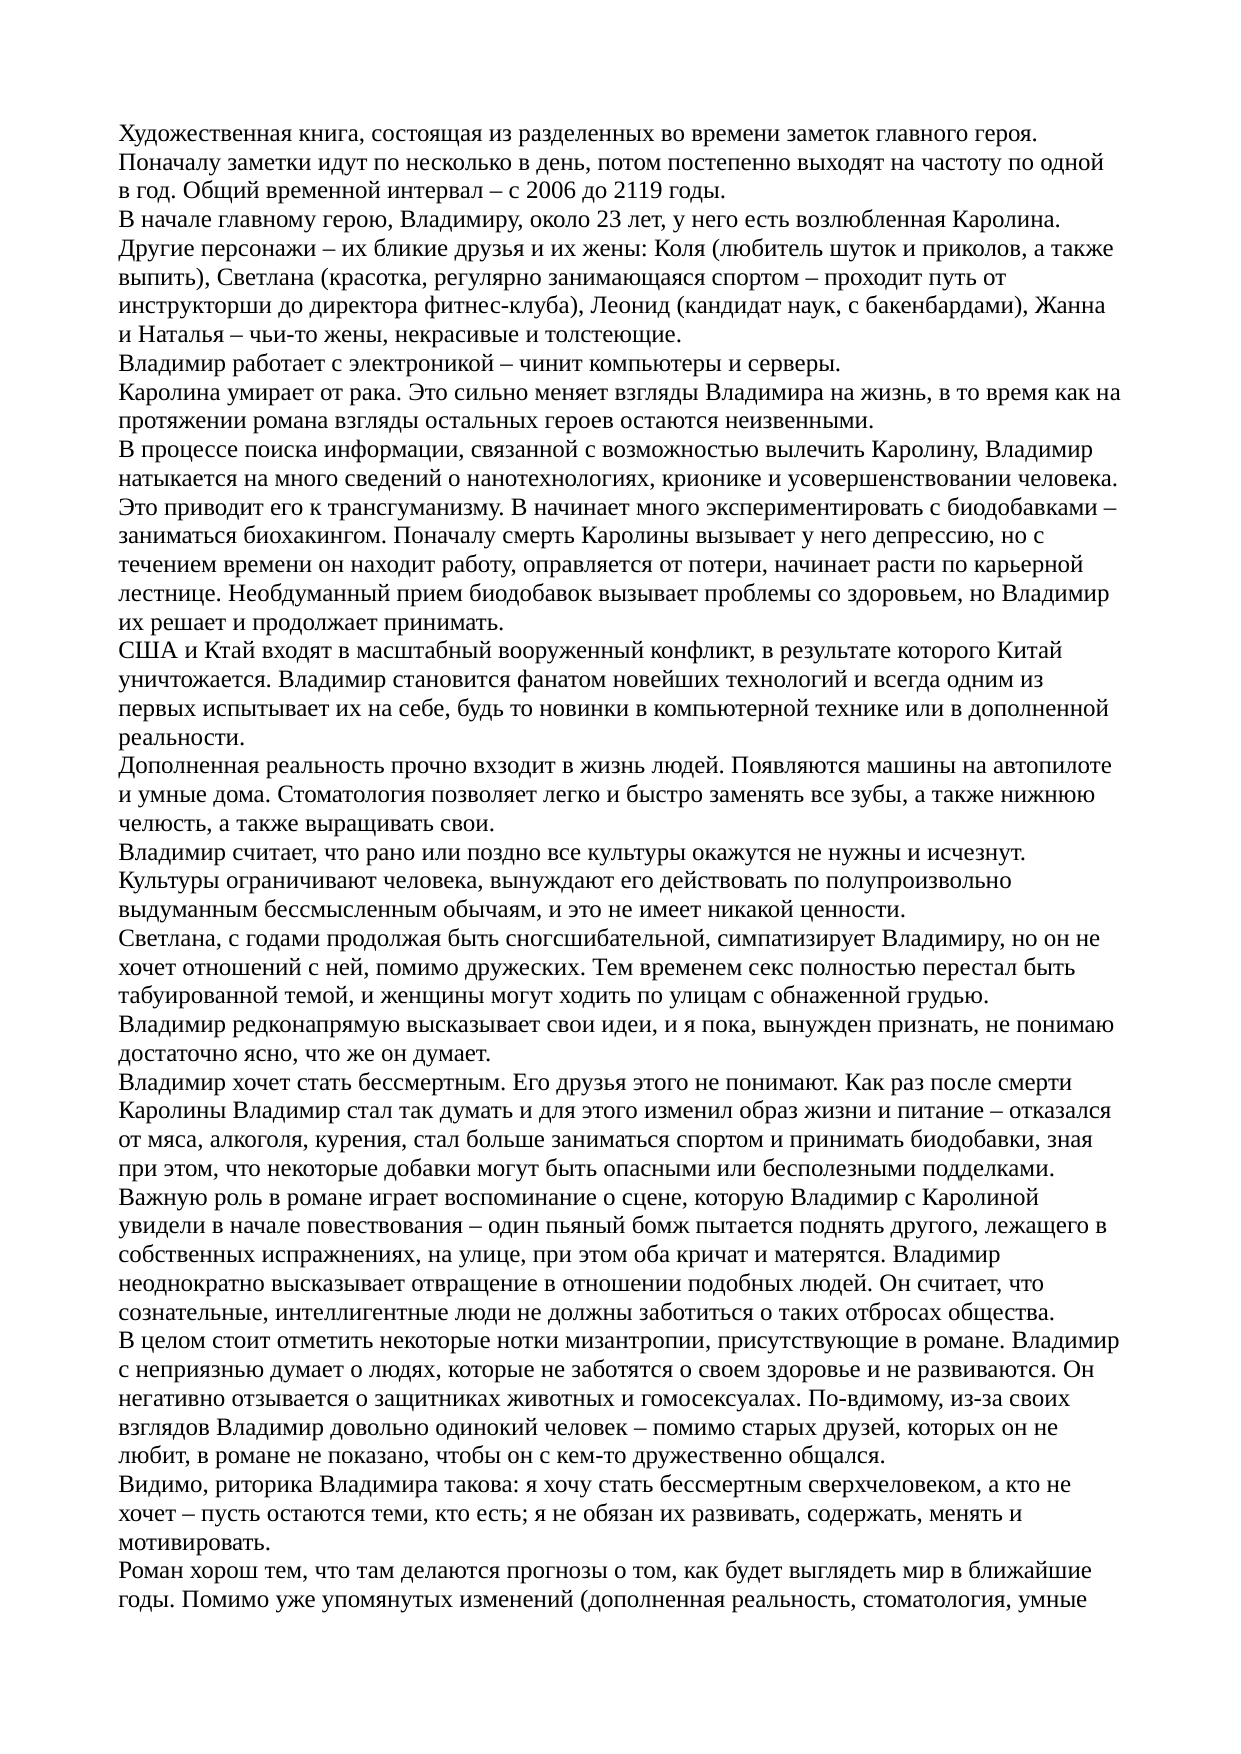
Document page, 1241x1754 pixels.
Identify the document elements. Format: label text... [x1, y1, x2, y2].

text Художественная книга, состоящая из разделенных во времени заметок главного героя. Поначалу заметки идут по несколько в день, потом постепенно выходят на частоту по одной в год. Общий временной интервал – с 2006 до 2119 годы. [118, 118, 1122, 204]
text Видимо, риторика Владимира такова: я хочу стать бессмертным сверхчеловеком, а кто не хочет – пусть остаются теми, кто есть; я не обязан их развивать, содержать, менять и мотивировать. [118, 1469, 1122, 1556]
text В процессе поиска информации, связанной с возможностью вылечить Каролину, Владимир натыкается на много сведений о нанотехнологиях, крионике и усовершенствовании человека. Это приводит его к трансгуманизму. В начинает много экспериментировать с биодобавками – заниматься биохакингом. Поначалу смерть Каролины вызывает у него депрессию, но с течением времени он находит работу, оправляется от потери, начинает расти по карьерной лестнице. Необдуманный прием биодобавок вызывает проблемы со здоровьем, но Владимир их решает и продолжает принимать. [118, 434, 1122, 636]
text Владимир работает с электроникой – чинит компьютеры и серверы. [118, 348, 1122, 377]
text Роман хорош тем, что там делаются прогнозы о том, как будет выглядеть мир в ближайшие годы. Помимо уже упомянутых изменений (дополненная реальность, стоматология, умные [118, 1556, 1122, 1613]
text Важную роль в романе играет воспоминание о сцене, которую Владимир с Каролиной увидели в начале повествования – один пьяный бомж пытается поднять другого, лежащего в собственных испражнениях, на улице, при этом оба кричат и матерятся. Владимир неоднократно высказывает отвращение в отношении подобных людей. Он считает, что сознательные, интеллигентные люди не должны заботиться о таких отбросах общества. [118, 1182, 1122, 1326]
text В начале главному герою, Владимиру, около 23 лет, у него есть возлюбленная Каролина. Другие персонажи – их бликие друзья и их жены: Коля (любитель шуток и приколов, а также выпить), Светлана (красотка, регулярно занимающаяся спортом – проходит путь от инструкторши до директора фитнес-клуба), Леонид (кандидат наук, с бакенбардами), Жанна и Наталья – чьи-то жены, некрасивые и толстеющие. [118, 204, 1122, 348]
text Владимир редконапрямую высказывает свои идеи, и я пока, вынужден признать, не понимаю достаточно ясно, что же он думает. [118, 1009, 1122, 1067]
text США и Ктай входят в масштабный вооруженный конфликт, в результате которого Китай уничтожается. Владимир становится фанатом новейших технологий и всегда одним из первых испытывает их на себе, будь то новинки в компьютерной технике или в дополненной реальности. [118, 636, 1122, 751]
text Дополненная реальность прочно вхзодит в жизнь людей. Появляются машины на автопилоте и умные дома. Стоматология позволяет легко и быстро заменять все зубы, а также нижнюю челюсть, а также выращивать свои. [118, 751, 1122, 837]
text Светлана, с годами продолжая быть сногсшибательной, симпатизирует Владимиру, но он не хочет отношений с ней, помимо дружеских. Тем временем секс полностью перестал быть табуированной темой, и женщины могут ходить по улицам с обнаженной грудью. [118, 923, 1122, 1009]
text Каролина умирает от рака. Это сильно меняет взгляды Владимира на жизнь, в то время как на протяжении романа взгляды остальных героев остаются неизвенными. [118, 377, 1122, 434]
text Владимир считает, что рано или поздно все культуры окажутся не нужны и исчезнут. Культуры ограничивают человека, вынуждают его действовать по полупроизвольно выдуманным бессмысленным обычаям, и это не имеет никакой ценности. [118, 837, 1122, 923]
text В целом стоит отметить некоторые нотки мизантропии, присутствующие в романе. Владимир с неприязнью думает о людях, которые не заботятся о своем здоровье и не развиваются. Он негативно отзывается о защитниках животных и гомосексуалах. По-вдимому, из-за своих взглядов Владимир довольно одинокий человек – помимо старых друзей, которых он не любит, в романе не показано, чтобы он с кем-то дружественно общался. [118, 1326, 1122, 1469]
text Владимир хочет стать бессмертным. Его друзья этого не понимают. Как раз после смерти Каролины Владимир стал так думать и для этого изменил образ жизни и питание – отказался от мяса, алкоголя, курения, стал больше заниматься спортом и принимать биодобавки, зная при этом, что некоторые добавки могут быть опасными или бесполезными подделками. [118, 1067, 1122, 1182]
